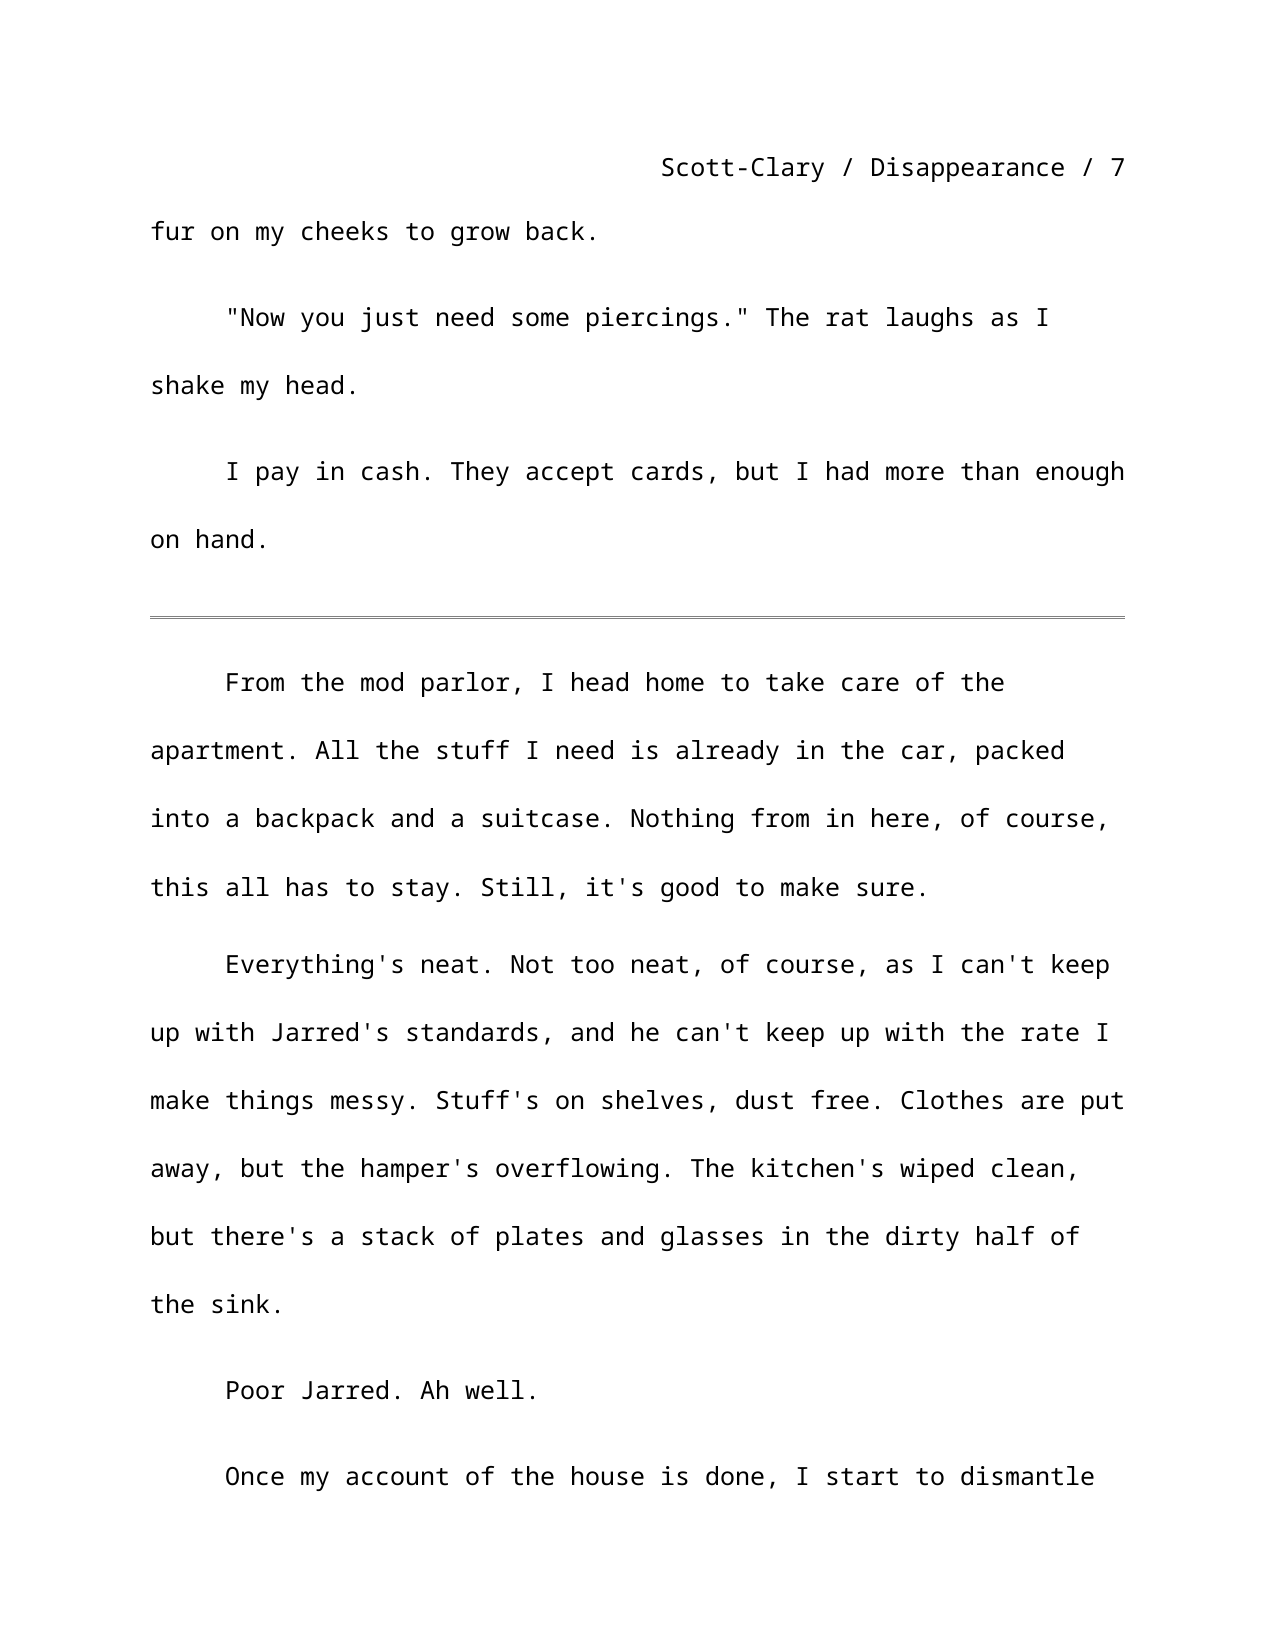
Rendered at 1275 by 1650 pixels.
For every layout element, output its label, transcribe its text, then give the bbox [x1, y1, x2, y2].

text I pay in cash. They accept cards, but I had more than enough on hand. [150, 454, 1125, 556]
text Once my account of the house is done, I start to dismantle [150, 1459, 1125, 1493]
text fur on my cheeks to grow back. [150, 213, 1125, 248]
text From the mod parlor, I head home to take care of the apartment. All the stuff I need is already in the car, packed into a backpack and a suitcase. Nothing from in here, of course, this all has to stay. Still, it's good to make sure. [150, 665, 1125, 903]
text Poor Jarred. Ah well. [150, 1373, 1125, 1407]
text "Now you just need some piercings." The rat laughs as I shake my head. [150, 299, 1125, 402]
text Everything's neat. Not too neat, of course, as I can't keep up with Jarred's standards, and he can't keep up with the rate I make things messy. Stuff's on shelves, dust free. Clothes are put away, but the hamper's overflowing. The kitchen's wiped clean, but there's a stack of plates and glasses in the dirty half of the sink. [150, 946, 1125, 1321]
